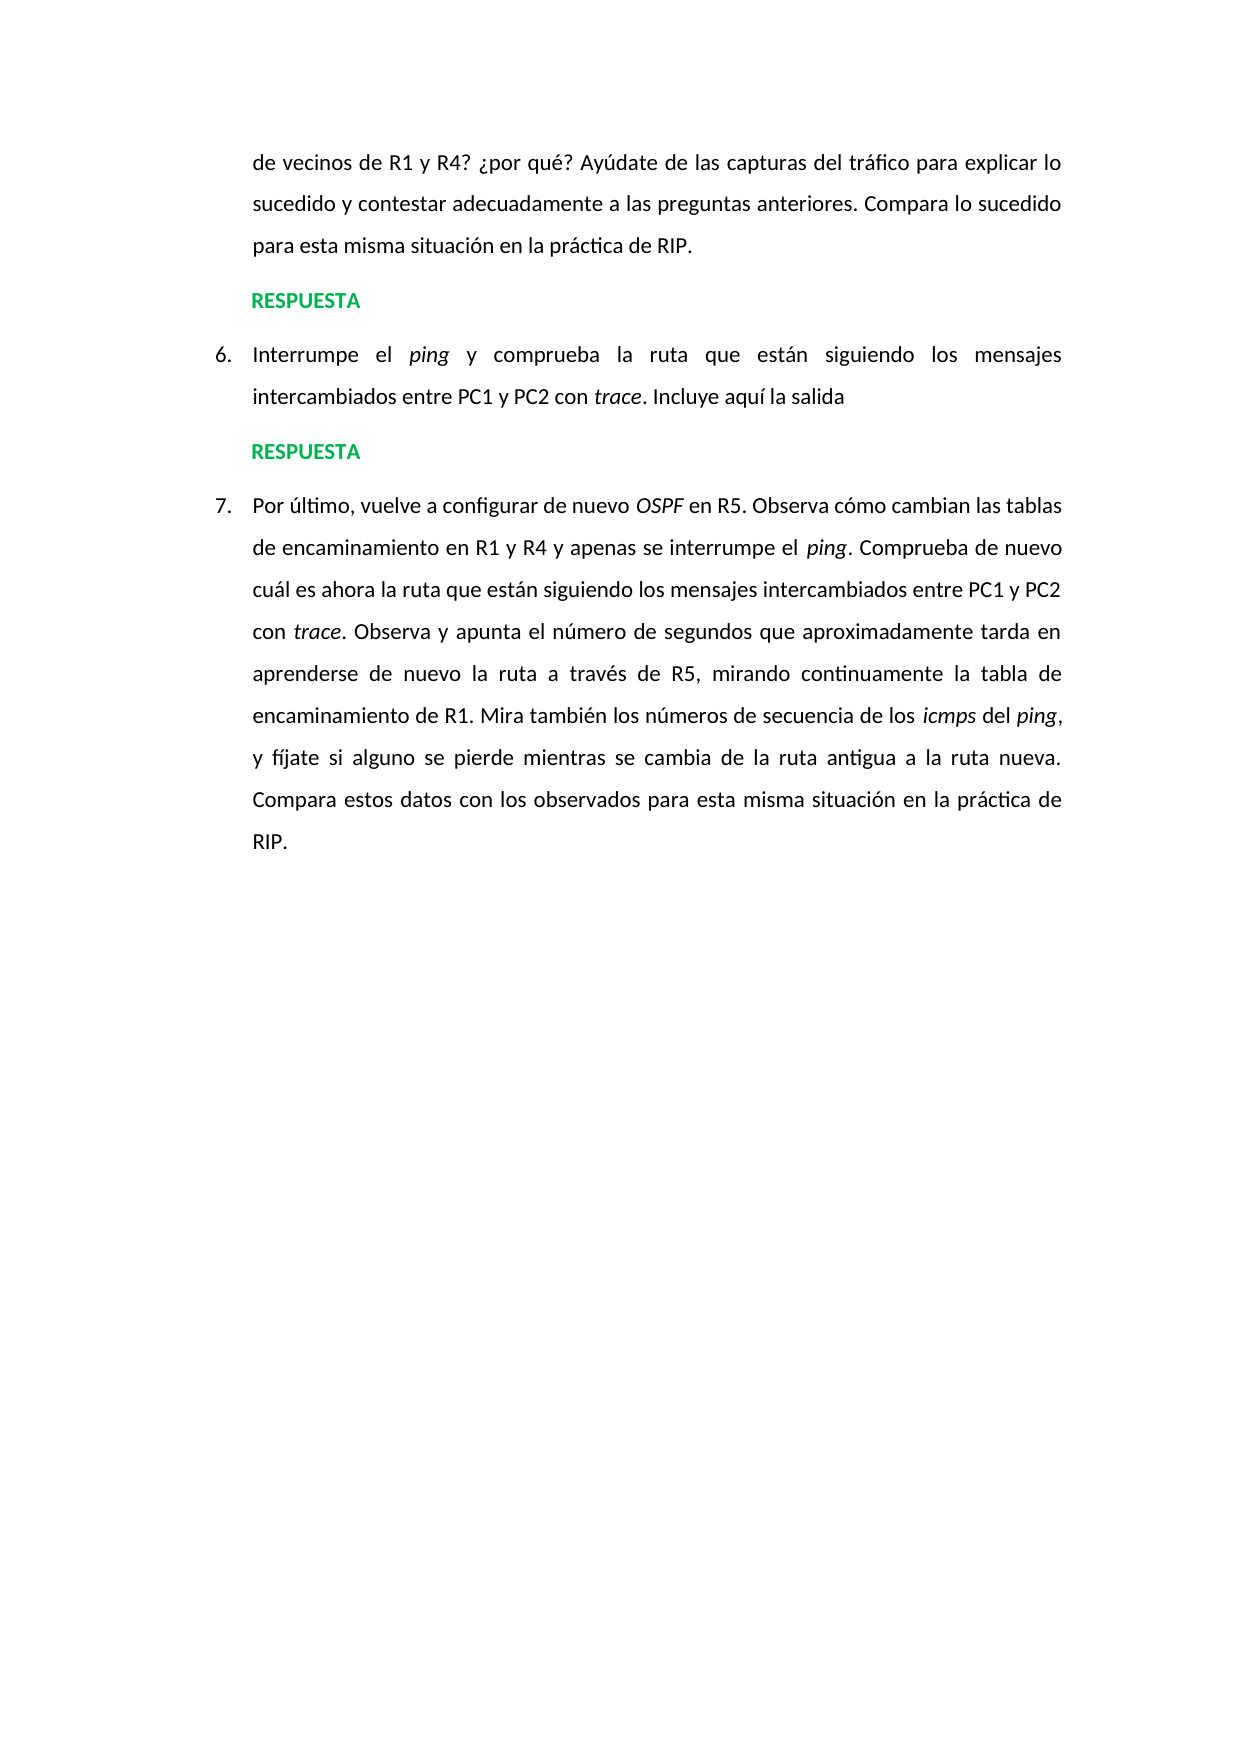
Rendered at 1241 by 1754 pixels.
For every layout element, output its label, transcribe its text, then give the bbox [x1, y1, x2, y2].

list Por último, vuelve a configurar de nuevo OSPF en R5. Observa cómo cambian las tablas de encaminamiento en R1 y R4 y apenas se interrumpe el ping. Comprueba de nuevo cuál es ahora la ruta que están siguiendo los mensajes intercambiados entre PC1 y PC2 con trace. Observa y apunta el número de segundos que aproximadamente tarda en aprenderse de nuevo la ruta a través de R5, mirando continuamente la tabla de encaminamiento de R1. Mira también los números de secuencia de los icmps del ping, y fíjate si alguno se pierde mientras se cambia de la ruta antigua a la ruta nueva. Compara estos datos con los observados para esta misma situación en la práctica de RIP. [215, 491, 1063, 855]
list de vecinos de R1 y R4? ¿por qué? Ayúdate de las capturas del tráfico para explicar lo sucedido y contestar adecuadamente a las preguntas anteriores. Compara lo sucedido para esta misma situación en la práctica de RIP. [215, 148, 1063, 259]
text RESPUESTA [251, 437, 1063, 465]
list Interrumpe el ping y comprueba la ruta que están siguiendo los mensajes intercambiados entre PC1 y PC2 con trace. Incluye aquí la salida [215, 341, 1063, 411]
text RESPUESTA [251, 286, 1063, 314]
